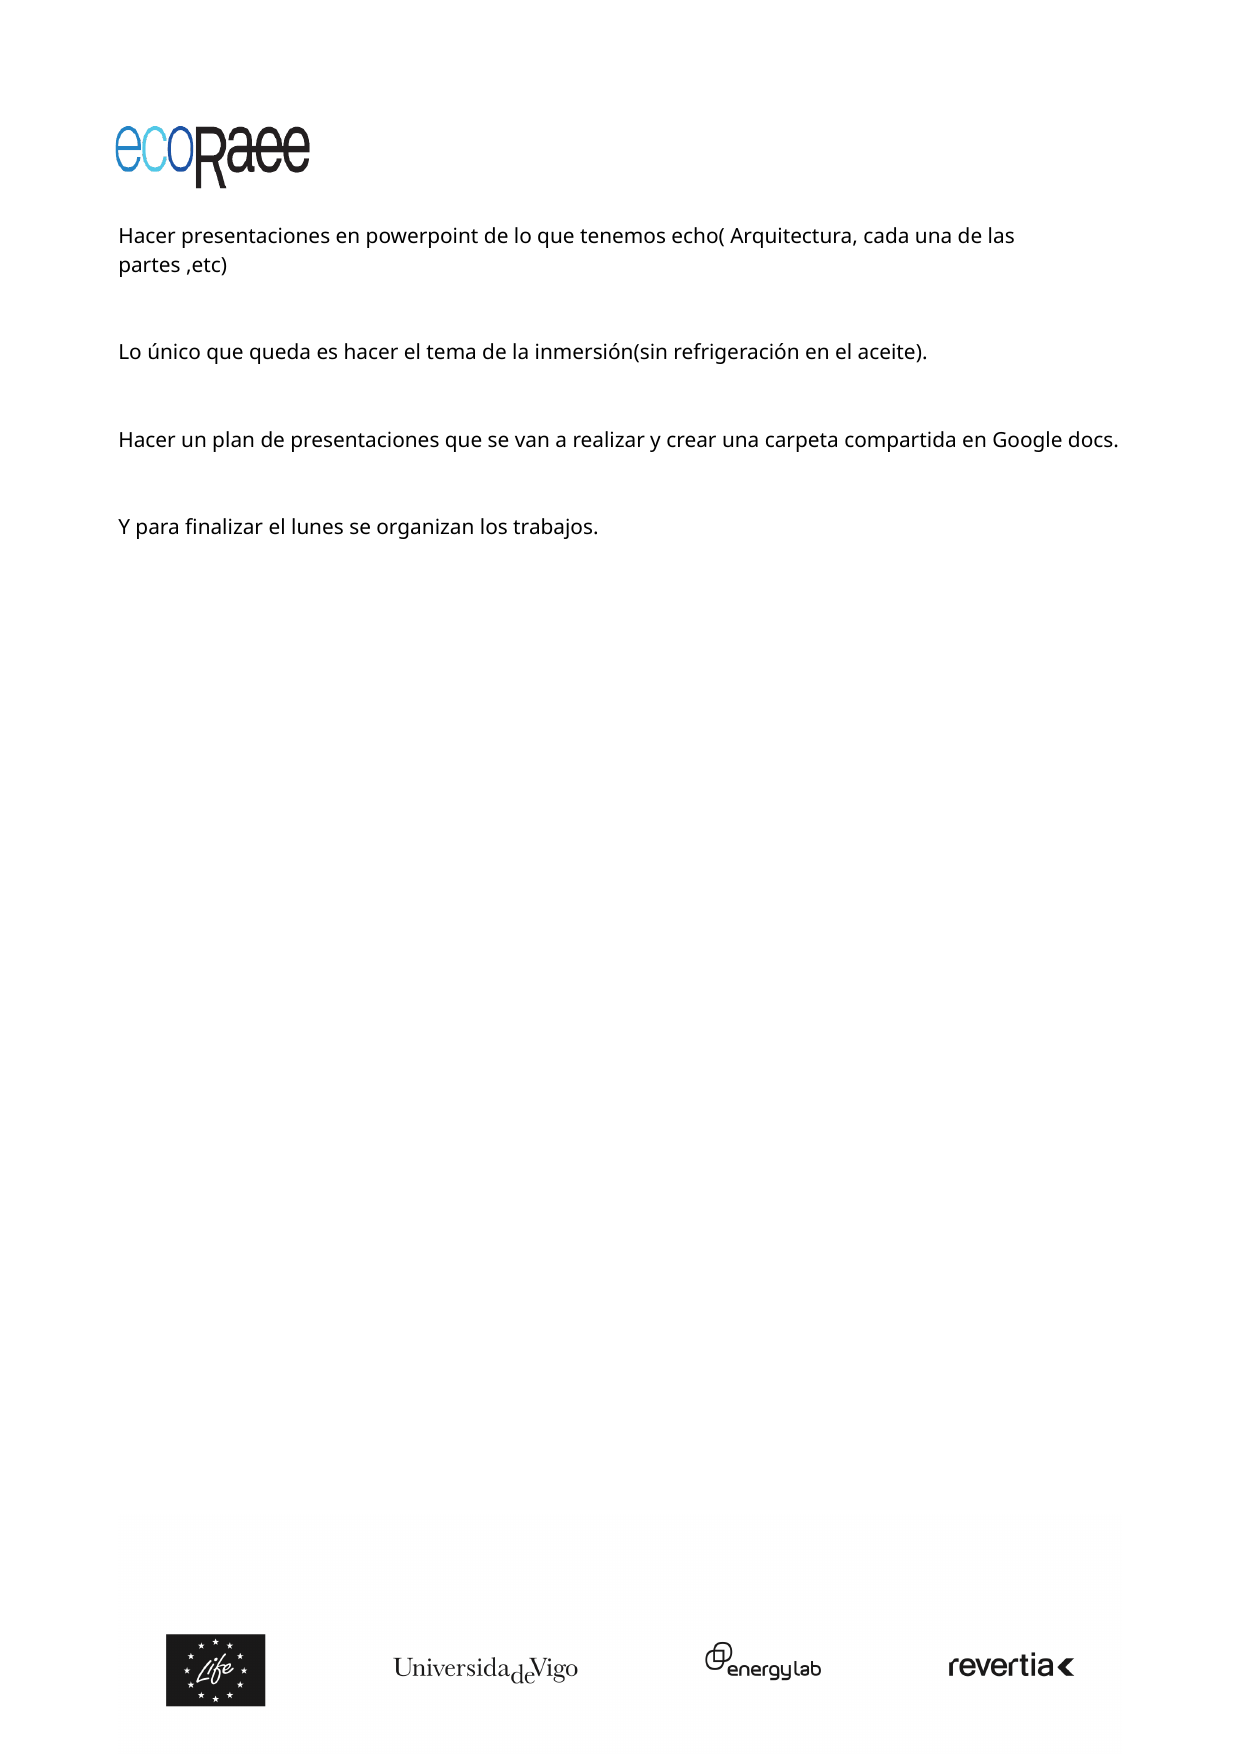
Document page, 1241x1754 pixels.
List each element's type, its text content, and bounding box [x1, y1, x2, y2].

text Y para finalizar el lunes se organizan los trabajos. [118, 512, 1122, 541]
text Hacer presentaciones en powerpoint de lo que tenemos echo( Arquitectura, cada una de las partes ,etc) [118, 221, 1122, 278]
text Lo único que queda es hacer el tema de la inmersión(sin refrigeración en el aceite). [118, 337, 1122, 366]
picture [114, 124, 311, 190]
picture [118, 1514, 1123, 1754]
text Hacer un plan de presentaciones que se van a realizar y crear una carpeta compartida en Google docs. [118, 425, 1122, 453]
